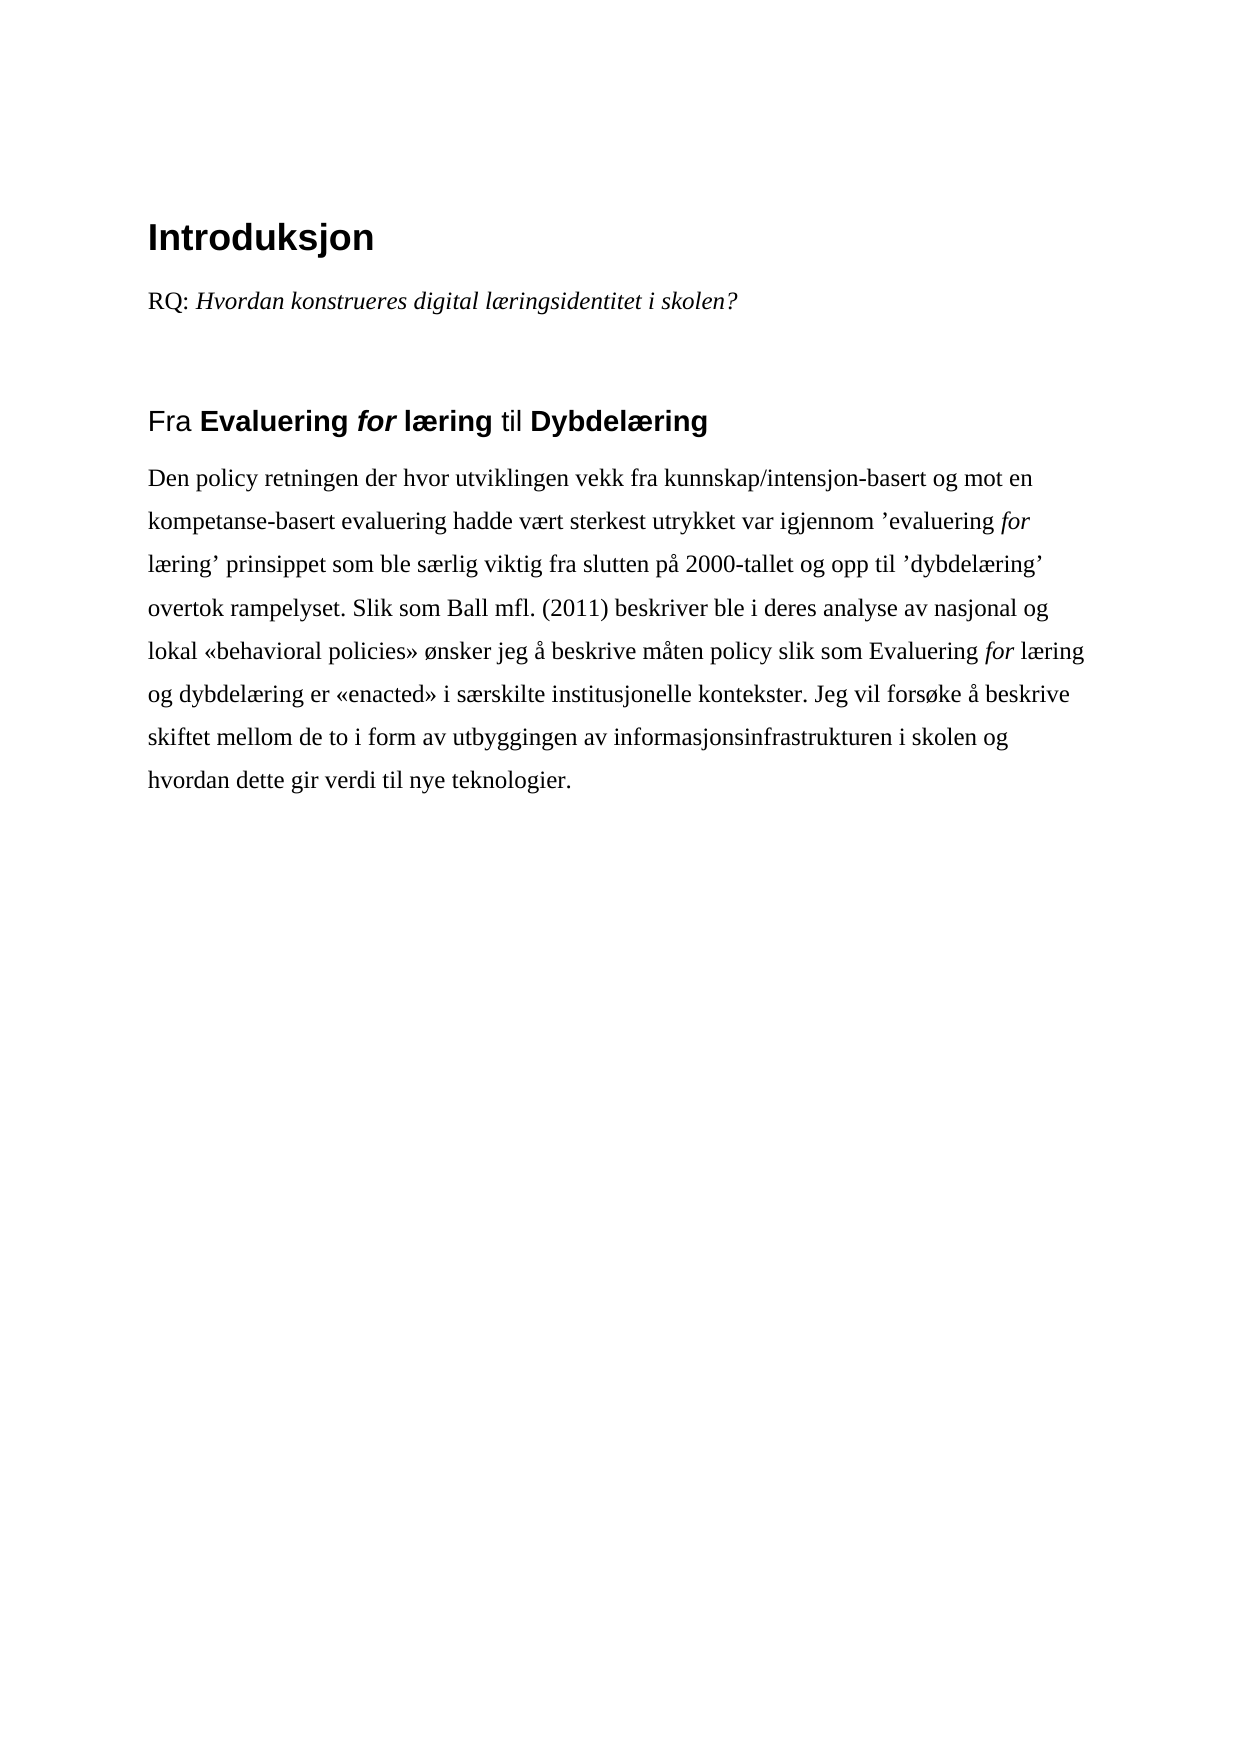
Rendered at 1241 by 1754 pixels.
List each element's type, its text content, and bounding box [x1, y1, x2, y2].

text RQ: Hvordan konstrueres digital læringsidentitet i skolen? [148, 286, 1092, 314]
text Den policy retningen der hvor utviklingen vekk fra kunnskap/intensjon-basert og mot en kompetanse-basert evaluering hadde vært sterkest utrykket var igjennom ’evaluering for læring’ prinsippet som ble særlig viktig fra slutten på 2000-tallet og opp til ’dybdelæring’ overtok rampelyset. Slik som Ball mfl. (2011) beskriver ble i deres analyse av nasjonal og lokal «behavioral policies» ønsker jeg å beskrive måten policy slik som Evaluering for læring og dybdelæring er «enacted» i særskilte institusjonelle kontekster. Jeg vil forsøke å beskrive skiftet mellom de to i form av utbyggingen av informasjonsinfrastrukturen i skolen og hvordan dette gir verdi til nye teknologier. [148, 463, 1092, 794]
subtitle Introduksjon [148, 215, 1092, 258]
subtitle Fra Evaluering for læring til Dybdelæring [148, 404, 1092, 437]
